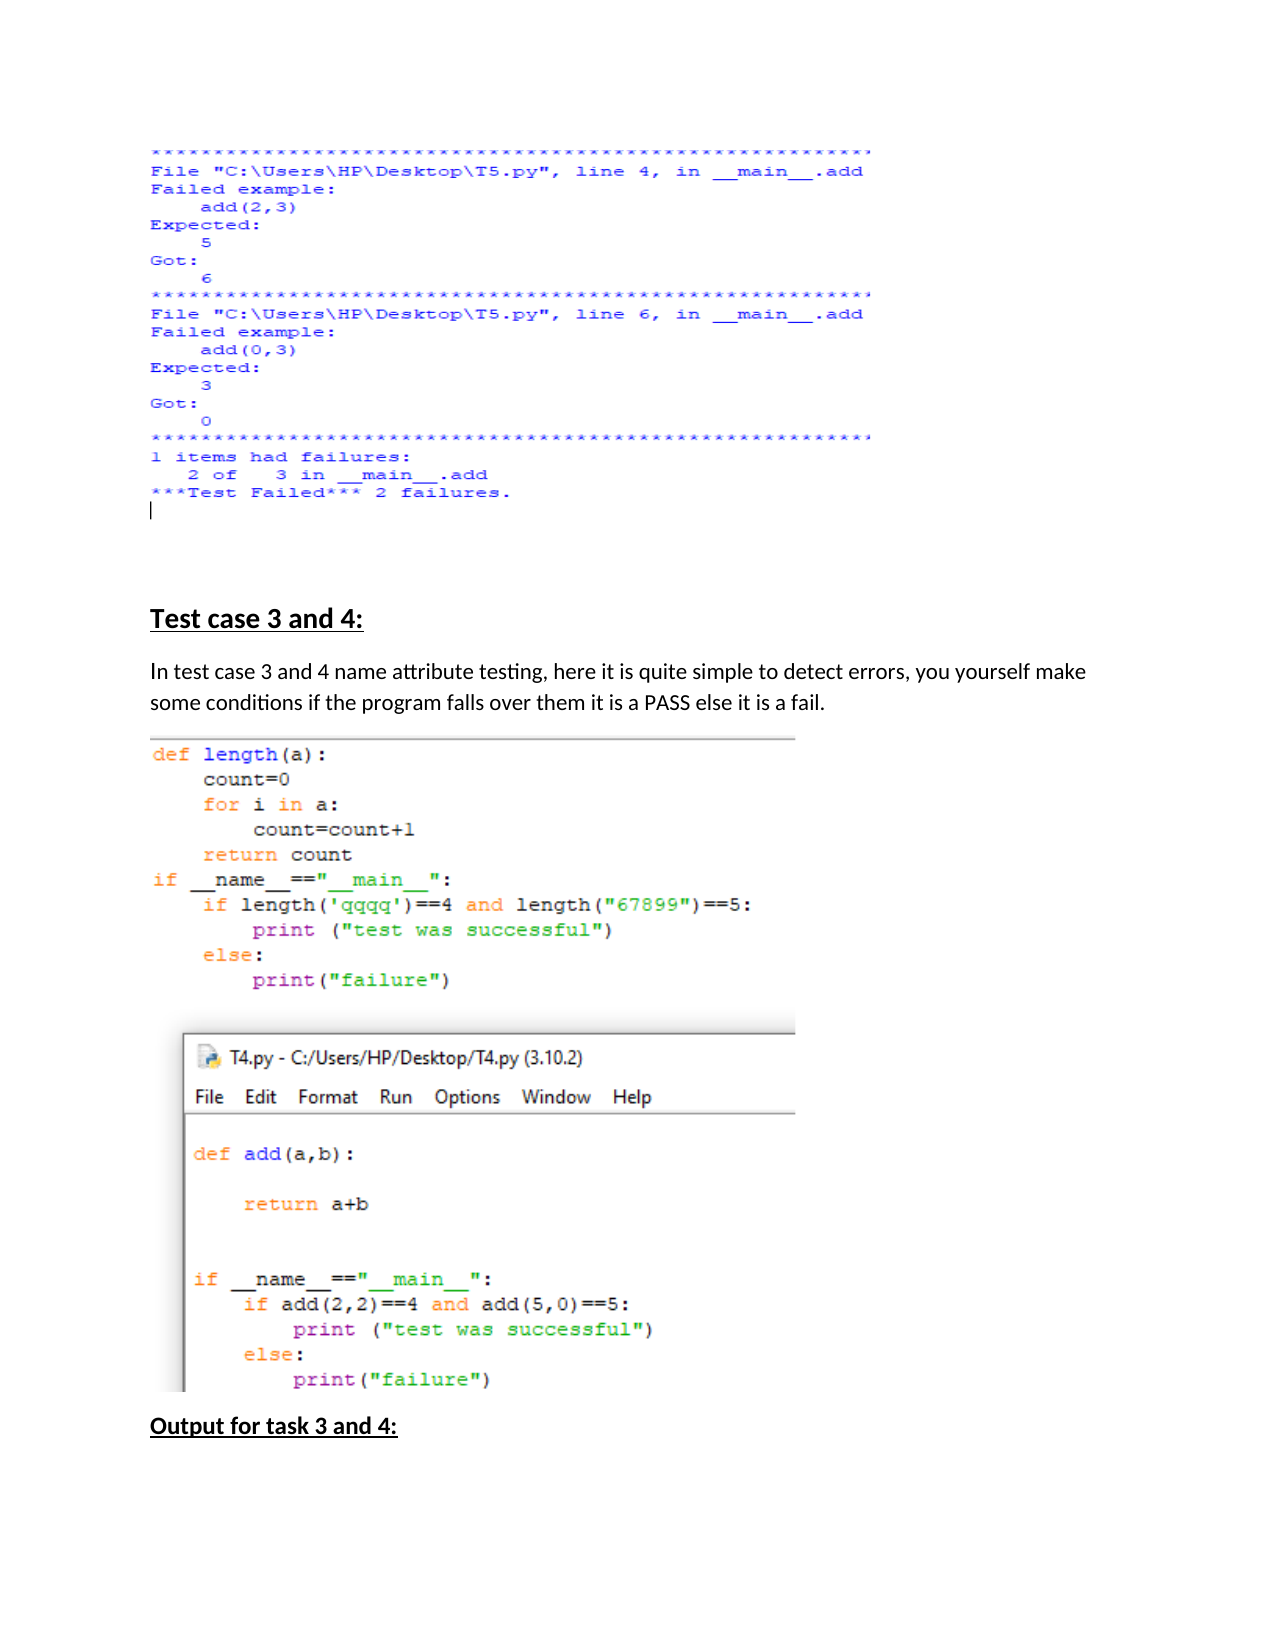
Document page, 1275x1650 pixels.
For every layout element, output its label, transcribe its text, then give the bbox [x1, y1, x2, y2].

picture [150, 150, 871, 535]
text Output for task 3 and 4: [150, 1410, 1125, 1441]
text Test case 3 and 4: [150, 600, 1125, 636]
picture [150, 734, 796, 1392]
text In test case 3 and 4 name attribute testing, here it is quite simple to detect errors, you yourself make some conditions if the program falls over them it is a PASS else it is a fail. [150, 655, 1125, 716]
